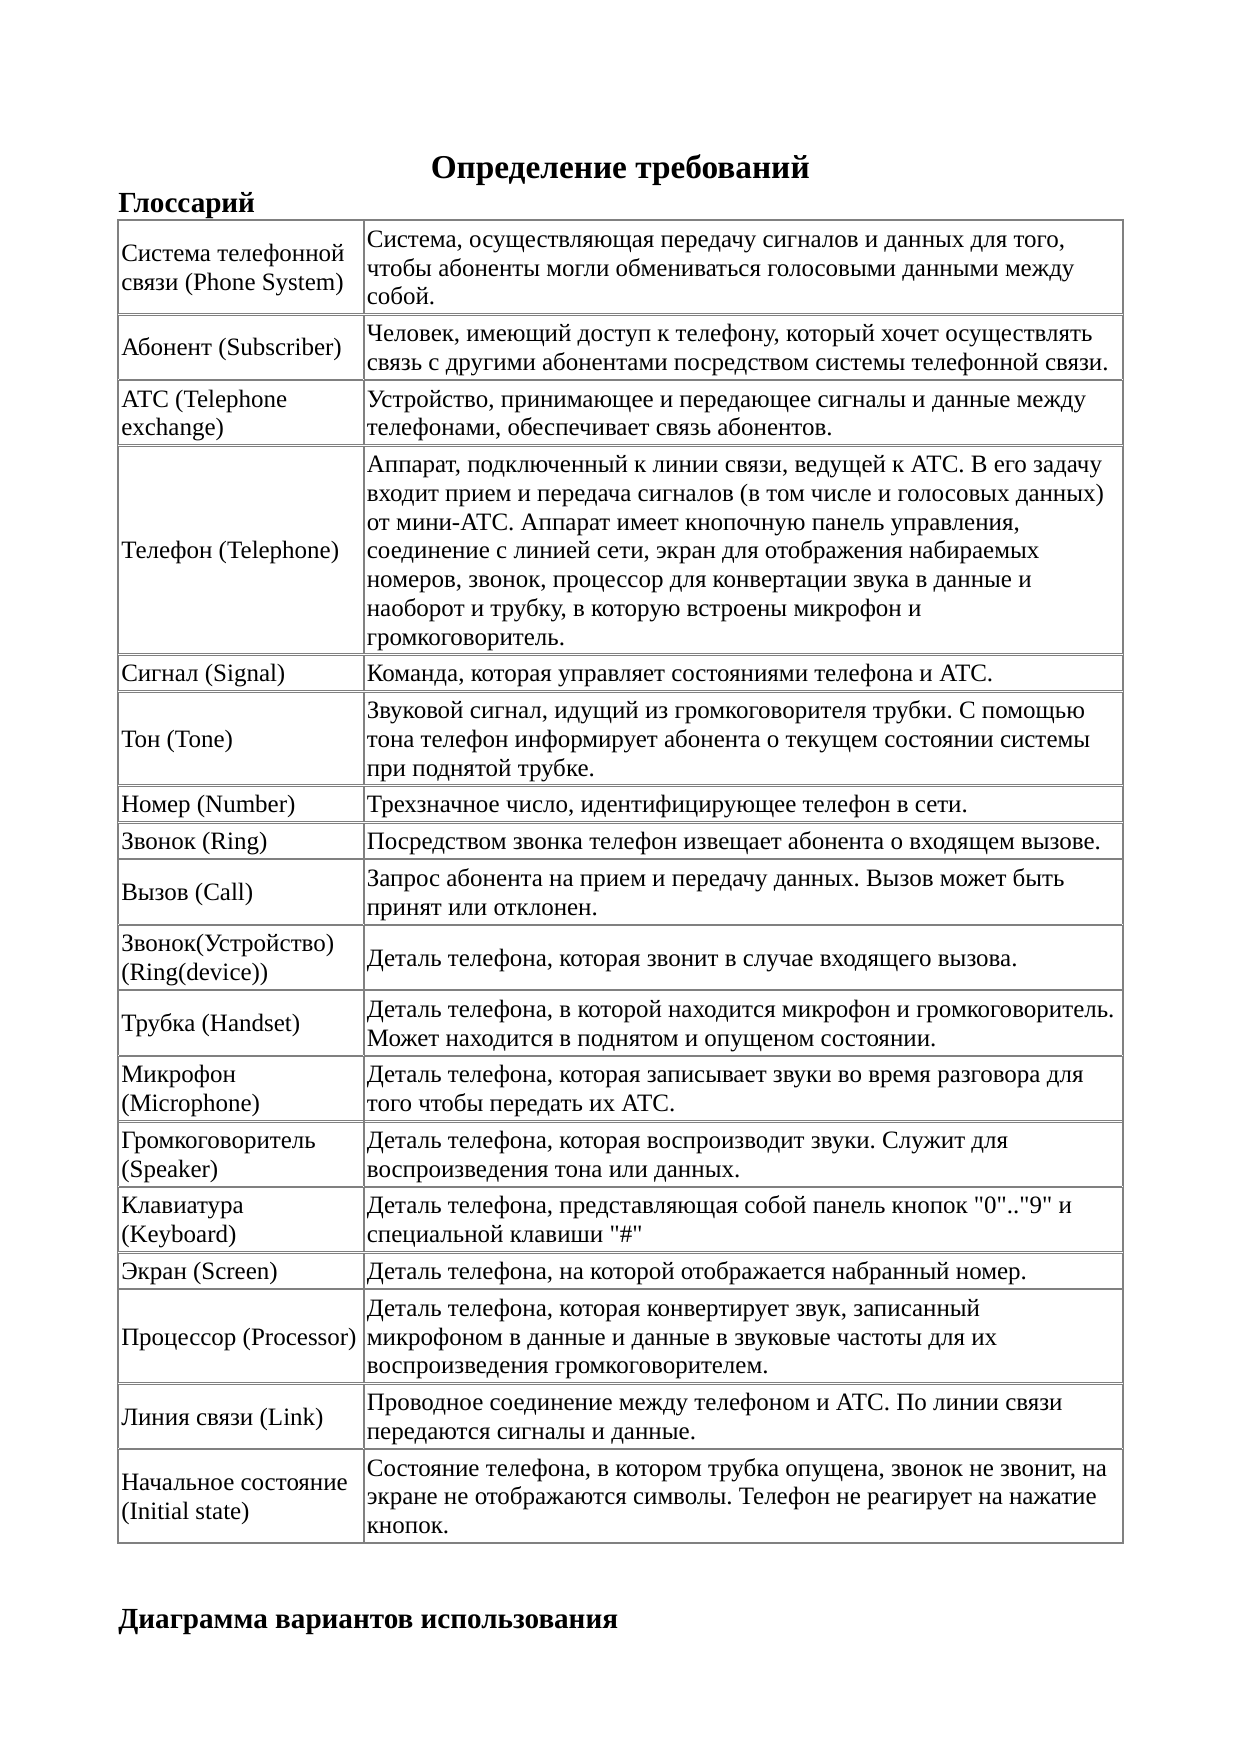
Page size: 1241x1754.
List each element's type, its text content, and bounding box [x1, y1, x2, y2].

text Определение требований [118, 147, 1122, 185]
table_cell Посредством звонка телефон извещает абонента о входящем вызове. [365, 824, 1122, 858]
table_cell Вызов (Call) [119, 860, 363, 923]
table_cell Громкоговоритель (Speaker) [119, 1123, 363, 1186]
table_cell Линия связи (Link) [119, 1385, 363, 1448]
table_cell Микрофон (Microphone) [119, 1057, 363, 1120]
table_cell Звонок (Ring) [119, 824, 363, 858]
table_cell Сигнал (Signal) [119, 656, 363, 690]
table_cell Деталь телефона, на которой отображается набранный номер. [365, 1254, 1122, 1288]
text Глоссарий [118, 185, 1122, 219]
table_cell Звонок(Устройство) (Ring(device)) [119, 926, 363, 989]
table_cell Деталь телефона, которая конвертирует звук, записанный микрофоном в данные и данные в звуковые частоты для их воспроизведения громкоговорителем. [365, 1290, 1122, 1382]
table_cell Проводное соединение между телефоном и АТС. По линии связи передаются сигналы и данные. [365, 1385, 1122, 1448]
table_cell Экран (Screen) [119, 1254, 363, 1288]
table_cell Трубка (Handset) [119, 991, 363, 1054]
table_header Система, осуществляющая передачу сигналов и данных для того, чтобы абоненты могли обмениваться голосовыми данными между собой. [365, 221, 1122, 313]
table_cell Деталь телефона, которая записывает звуки во время разговора для того чтобы передать их АТС. [365, 1057, 1122, 1120]
table_cell Клавиатура (Keyboard) [119, 1188, 363, 1251]
table_cell Человек, имеющий доступ к телефону, который хочет осуществлять связь с другими абонентами посредством системы телефонной связи. [365, 316, 1122, 378]
table_cell Звуковой сигнал, идущий из громкоговорителя трубки. С помощью тона телефон информирует абонента о текущем состоянии системы при поднятой трубке. [365, 693, 1122, 784]
table_cell Деталь телефона, которая воспроизводит звуки. Служит для воспроизведения тона или данных. [365, 1123, 1122, 1186]
table_header Система телефонной связи (Phone System) [119, 221, 363, 313]
table_cell Устройство, принимающее и передающее сигналы и данные между телефонами, обеспечивает связь абонентов. [365, 381, 1122, 444]
text Диаграмма вариантов использования [118, 1602, 1122, 1635]
table_cell Тон (Tone) [119, 693, 363, 784]
table_cell Деталь телефона, которая звонит в случае входящего вызова. [365, 926, 1122, 989]
table_cell Телефон (Telephone) [119, 447, 363, 653]
table_cell АТС (Telephone exchange) [119, 381, 363, 444]
table_cell Команда, которая управляет состояниями телефона и АТС. [365, 656, 1122, 690]
table_cell Процессор (Processor) [119, 1290, 363, 1382]
table_cell Деталь телефона, в которой находится микрофон и громкоговоритель. Может находится в поднятом и опущеном состоянии. [365, 991, 1122, 1054]
table_cell Деталь телефона, представляющая собой панель кнопок "0".."9" и специальной клавиши "#" [365, 1188, 1122, 1251]
table_cell Абонент (Subscriber) [119, 316, 363, 378]
table_cell Состояние телефона, в котором трубка опущена, звонок не звонит, на экране не отображаются символы. Телефон не реагирует на нажатие кнопок. [365, 1450, 1122, 1542]
table_cell Запрос абонента на прием и передачу данных. Вызов может быть принят или отклонен. [365, 860, 1122, 923]
table_cell Трехзначное число, идентифицирующее телефон в сети. [365, 787, 1122, 821]
table_cell Начальное состояние (Initial state) [119, 1450, 363, 1542]
table_cell Аппарат, подключенный к линии связи, ведущей к АТС. В его задачу входит прием и передача сигналов (в том числе и голосовых данных) от мини-АТС. Аппарат имеет кнопочную панель управления, соединение с линией сети, экран для отображения набираемых номеров, звонок, процессор для конвертации звука в данные и наоборот и трубку, в которую встроены микрофон и громкоговоритель. [365, 447, 1122, 653]
table_cell Номер (Number) [119, 787, 363, 821]
